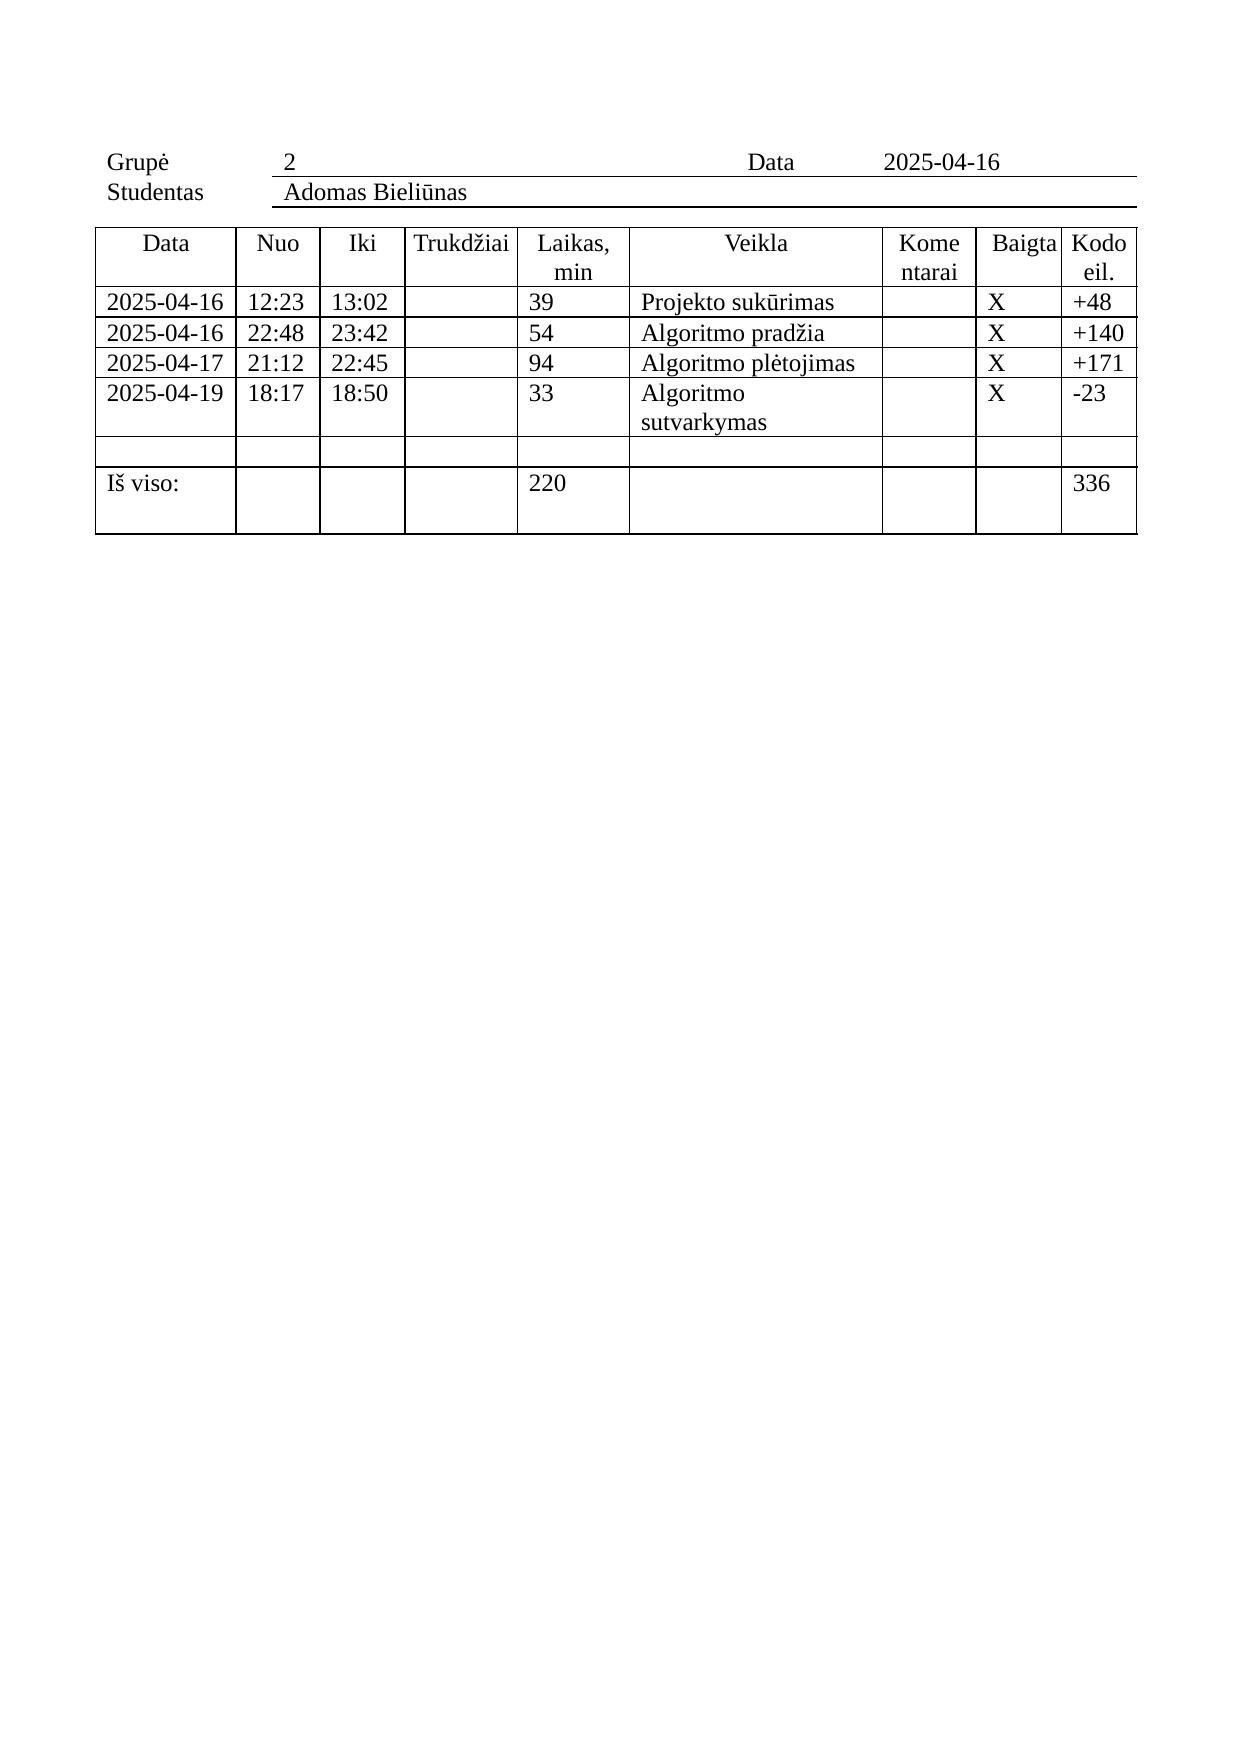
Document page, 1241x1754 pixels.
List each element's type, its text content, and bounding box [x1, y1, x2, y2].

table_cell [518, 437, 629, 466]
table_cell 2025-04-16 [96, 318, 235, 346]
table_cell [406, 348, 517, 377]
table_cell Adomas Bieliūnas [272, 177, 1137, 206]
table_cell X [977, 287, 1061, 316]
table_cell -23 [1062, 378, 1136, 436]
table_cell [406, 378, 517, 436]
table_cell 2025-04-19 [96, 378, 235, 436]
table_cell X [977, 348, 1061, 377]
table_cell Algoritmo sutvarkymas [630, 378, 882, 436]
table_cell [977, 468, 1061, 533]
table_cell 22:48 [237, 318, 319, 346]
table_cell [883, 348, 975, 377]
table_cell 39 [518, 287, 629, 316]
table_cell 336 [1062, 468, 1136, 533]
table_cell [95, 206, 1137, 227]
table_cell [883, 318, 975, 346]
table_cell X [977, 378, 1061, 436]
table_cell [406, 437, 517, 466]
table_cell [96, 437, 235, 466]
table_cell 94 [518, 348, 629, 377]
table_cell 18:50 [321, 378, 404, 436]
table_cell Trukdžiai [406, 228, 517, 286]
table_cell 21:12 [237, 348, 319, 377]
table_cell [406, 318, 517, 346]
table_cell 54 [518, 318, 629, 346]
table_cell Algoritmo pradžia [630, 318, 882, 346]
table_cell [406, 468, 517, 533]
table_cell Komentarai [883, 228, 975, 286]
table_cell Kodo eil. [1062, 228, 1136, 286]
table_header 2025-04-16 [872, 147, 1137, 176]
table_cell 18:17 [237, 378, 319, 436]
table_cell [321, 468, 404, 533]
table_header Grupė [95, 147, 272, 176]
table_cell 22:45 [321, 348, 404, 377]
table_cell Studentas [95, 176, 272, 206]
table_cell Iki [321, 228, 404, 286]
table_cell [883, 468, 975, 533]
table_cell 2025-04-16 [96, 287, 235, 316]
table_cell Algoritmo plėtojimas [630, 348, 882, 377]
table_cell 13:02 [321, 287, 404, 316]
table_cell X [977, 318, 1061, 346]
table_cell +48 [1062, 287, 1136, 316]
table_cell +171 [1062, 348, 1136, 377]
table_cell [977, 437, 1061, 466]
table_cell 33 [518, 378, 629, 436]
table_cell [406, 287, 517, 316]
table_cell [630, 437, 882, 466]
table_cell [883, 378, 975, 436]
table_cell [630, 468, 882, 533]
table_cell Projekto sukūrimas [630, 287, 882, 316]
table_cell 2025-04-17 [96, 348, 235, 377]
table_cell Data [96, 228, 235, 286]
table_cell 220 [518, 468, 629, 533]
table_cell [237, 468, 319, 533]
table_cell Nuo [237, 228, 319, 286]
table_cell Iš viso: [96, 468, 235, 533]
table_cell Veikla [630, 228, 882, 286]
table_cell [237, 437, 319, 466]
table_cell [1062, 437, 1136, 466]
table_cell 23:42 [321, 318, 404, 346]
table_cell [321, 437, 404, 466]
table_cell Baigta [977, 228, 1061, 286]
table_header Data [736, 147, 872, 176]
table_cell +140 [1062, 318, 1136, 346]
table_header 2 [272, 147, 736, 176]
table_cell [883, 287, 975, 316]
table_cell [883, 437, 975, 466]
table_cell Laikas, min [518, 228, 629, 286]
table_cell 12:23 [237, 287, 319, 316]
